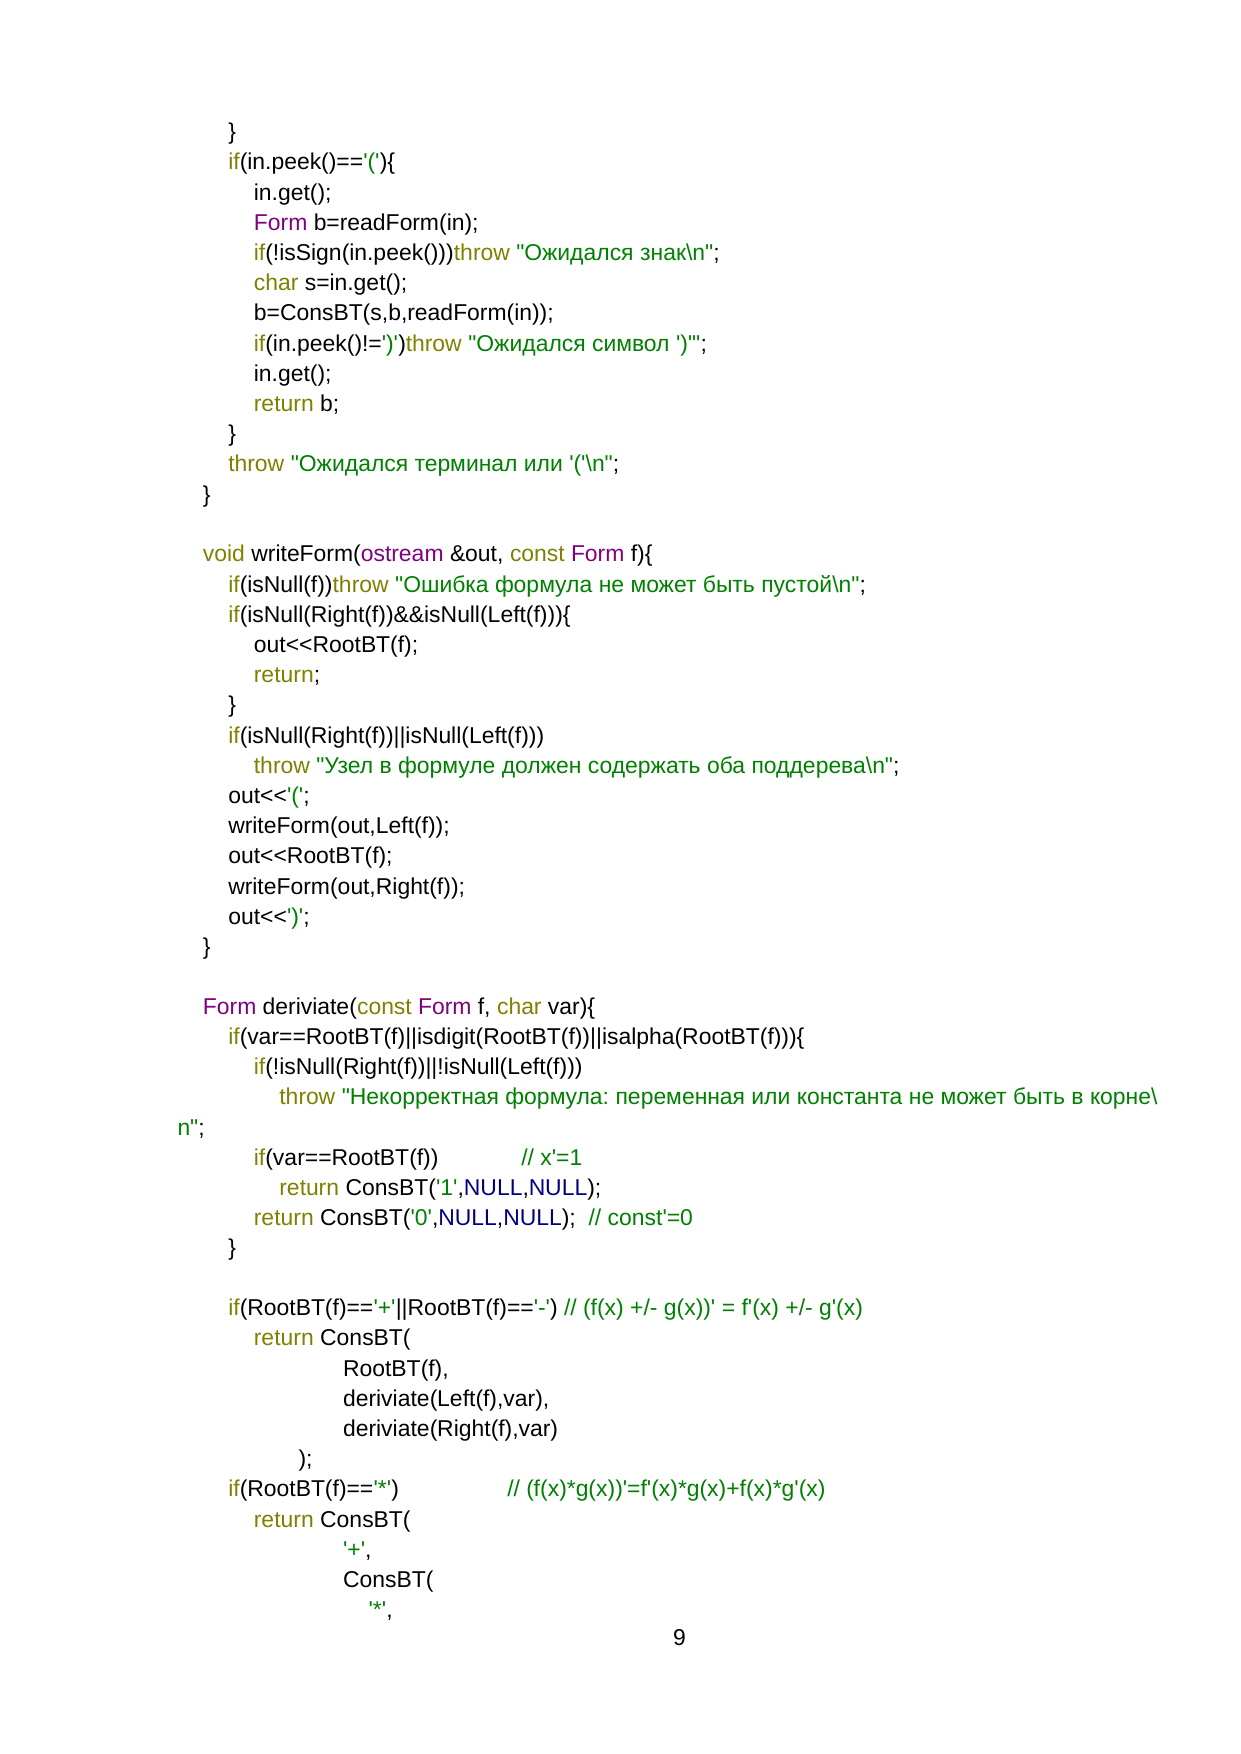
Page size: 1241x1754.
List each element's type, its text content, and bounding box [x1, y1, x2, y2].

text return; [177, 661, 1181, 687]
text throw "Узел в формуле должен содержать оба поддерева\n"; [177, 752, 1181, 778]
text return b; [177, 390, 1181, 416]
text if(in.peek()=='('){ [177, 148, 1181, 175]
text return ConsBT( [177, 1506, 1181, 1532]
text if(var==RootBT(f)) // x'=1 [177, 1144, 1181, 1170]
text deriviate(Right(f),var) [177, 1415, 1181, 1441]
text RootBT(f), [177, 1354, 1181, 1381]
text } [177, 691, 1181, 718]
text writeForm(out,Right(f)); [177, 873, 1181, 899]
text Form b=readForm(in); [177, 209, 1181, 235]
text in.get(); [177, 360, 1181, 386]
text ); [177, 1445, 1181, 1471]
text if(in.peek()!=')')throw "Ожидался символ ')'"; [177, 329, 1181, 356]
text ConsBT( [177, 1566, 1181, 1592]
text return ConsBT('1',NULL,NULL); [177, 1174, 1181, 1200]
text if(RootBT(f)=='*') // (f(x)*g(x))'=f'(x)*g(x)+f(x)*g'(x) [177, 1475, 1181, 1502]
text '*', [177, 1596, 1181, 1622]
text } [177, 1234, 1181, 1261]
text } [177, 933, 1181, 959]
text out<<'('; [177, 782, 1181, 808]
text if(isNull(Right(f))&&isNull(Left(f))){ [177, 601, 1181, 627]
text out<<RootBT(f); [177, 631, 1181, 657]
text deriviate(Left(f),var), [177, 1385, 1181, 1411]
text void writeForm(ostream &out, const Form f){ [177, 540, 1181, 567]
text out<<RootBT(f); [177, 842, 1181, 869]
text writeForm(out,Left(f)); [177, 812, 1181, 838]
text if(var==RootBT(f)||isdigit(RootBT(f))||isalpha(RootBT(f))){ [177, 1023, 1181, 1049]
text return ConsBT( [177, 1324, 1181, 1351]
text b=ConsBT(s,b,readForm(in)); [177, 299, 1181, 326]
text throw "Ожидался терминал или '('\n"; [177, 450, 1181, 477]
text Form deriviate(const Form f, char var){ [177, 993, 1181, 1019]
text } [177, 420, 1181, 447]
text if(isNull(f))throw "Ошибка формула не может быть пустой\n"; [177, 571, 1181, 597]
text if(!isSign(in.peek()))throw "Ожидался знак\n"; [177, 239, 1181, 265]
text } [177, 481, 1181, 507]
text if(RootBT(f)=='+'||RootBT(f)=='-') // (f(x) +/- g(x))' = f'(x) +/- g'(x) [177, 1294, 1181, 1320]
text if(isNull(Right(f))||isNull(Left(f))) [177, 722, 1181, 748]
text char s=in.get(); [177, 269, 1181, 296]
text return ConsBT('0',NULL,NULL); // const'=0 [177, 1204, 1181, 1231]
text in.get(); [177, 178, 1181, 205]
text if(!isNull(Right(f))||!isNull(Left(f))) [177, 1053, 1181, 1079]
text '+', [177, 1536, 1181, 1562]
text } [177, 118, 1181, 144]
text out<<')'; [177, 903, 1181, 929]
text throw "Некорректная формула: переменная или константа не может быть в корне\n"; [177, 1083, 1181, 1140]
